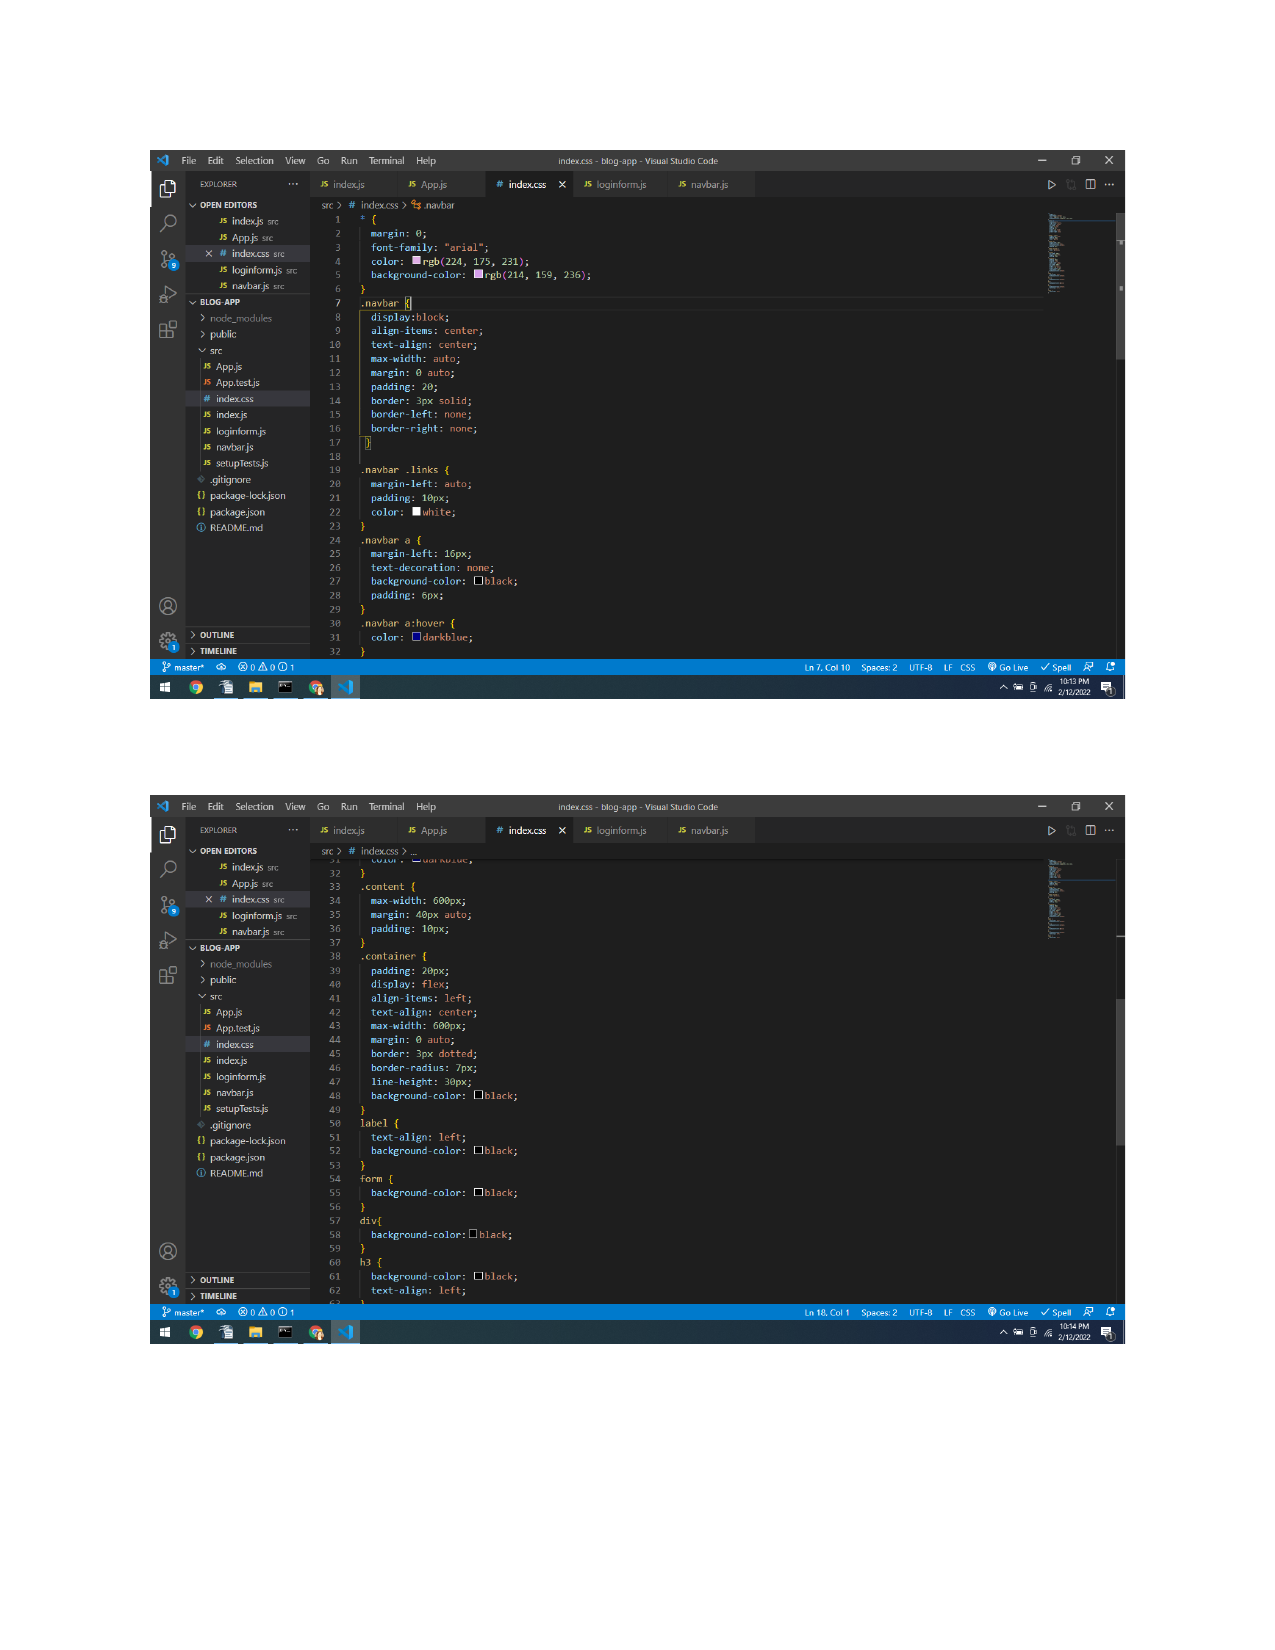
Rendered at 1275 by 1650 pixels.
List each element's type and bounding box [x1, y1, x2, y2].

picture [150, 795, 1125, 1344]
picture [150, 150, 1125, 699]
